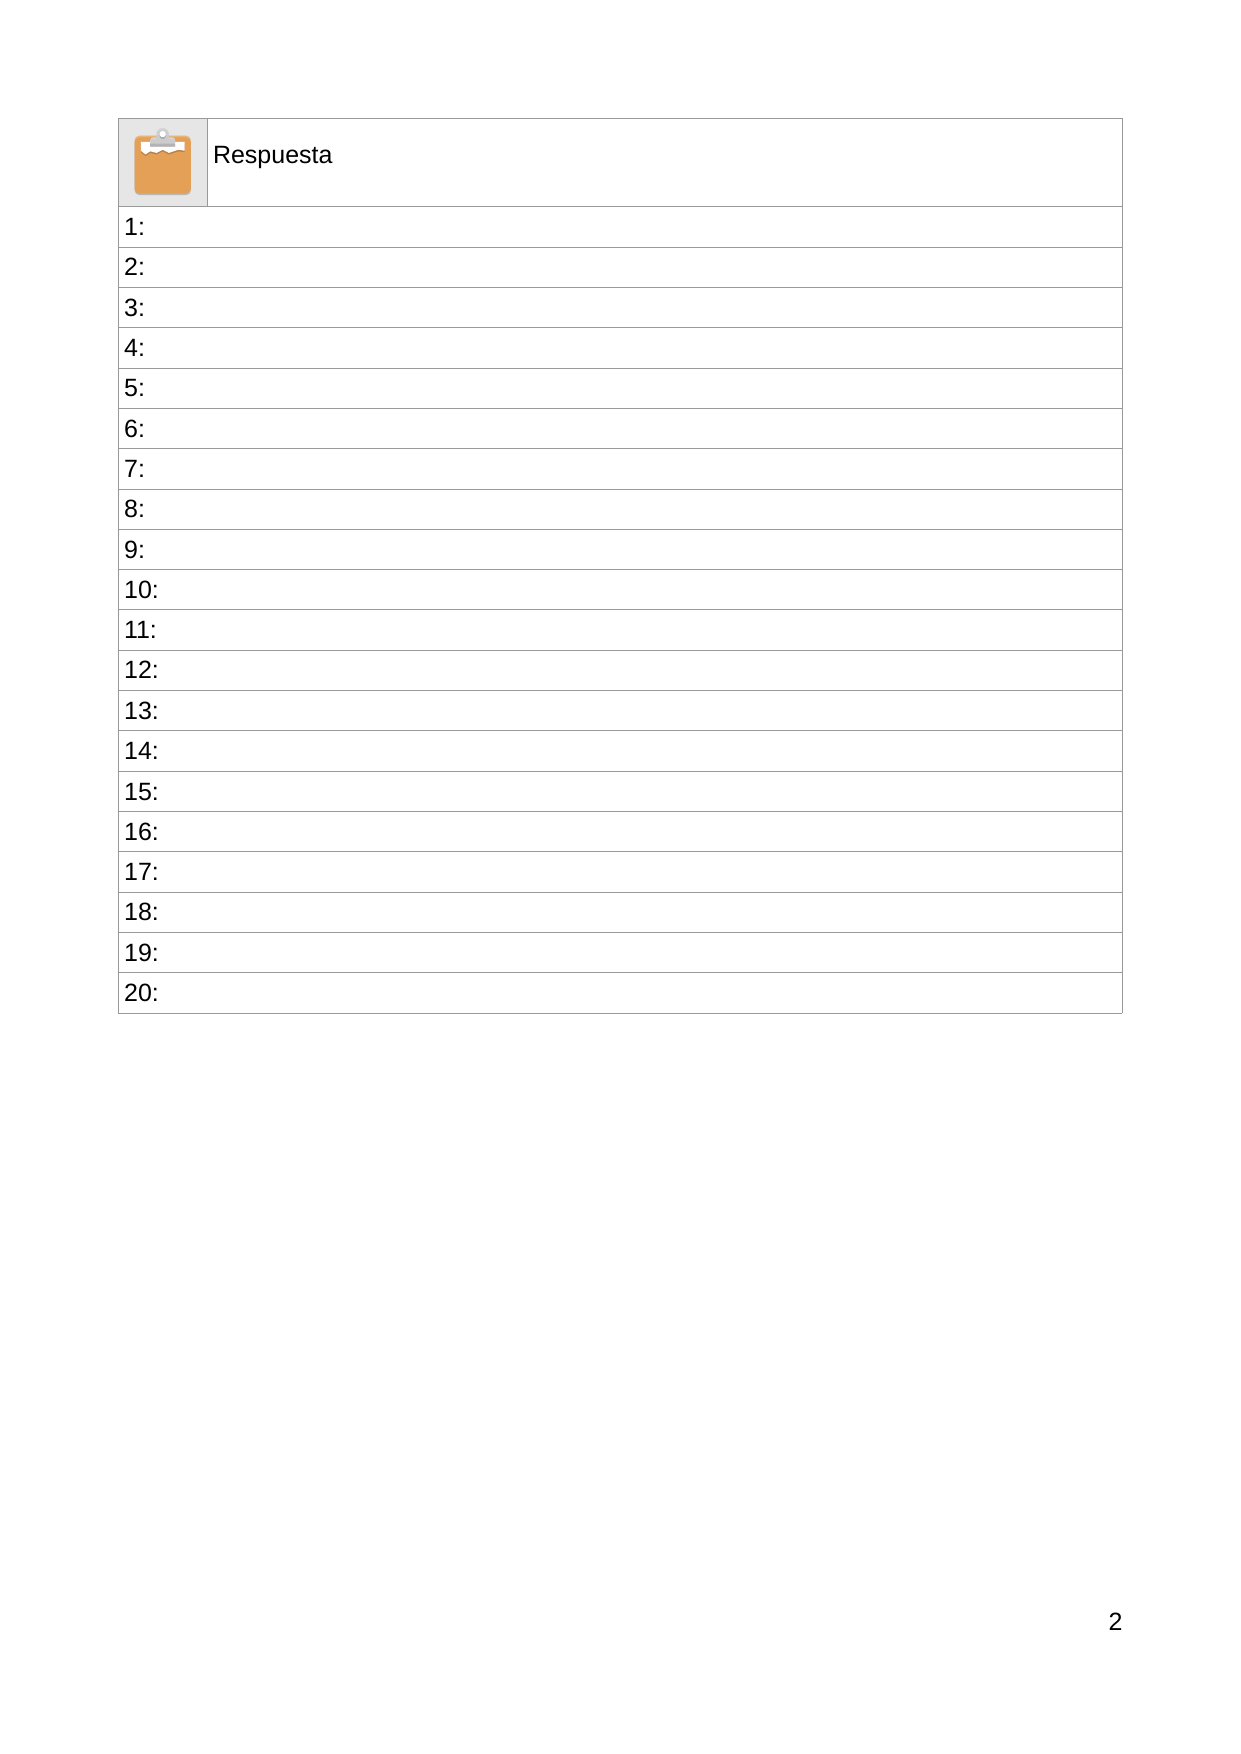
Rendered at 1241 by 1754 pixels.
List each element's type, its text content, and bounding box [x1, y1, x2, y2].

table_cell 3: [119, 288, 1122, 327]
table_cell 5: [119, 369, 1122, 408]
table_cell 16: [119, 812, 1122, 851]
table_cell 11: [119, 610, 1122, 650]
table_cell 17: [119, 852, 1122, 892]
table_cell 4: [119, 328, 1122, 367]
table_cell 13: [119, 691, 1122, 730]
table_cell 6: [119, 409, 1122, 448]
table_cell 1: [119, 207, 1122, 247]
table_cell 18: [119, 893, 1122, 932]
table_cell 8: [119, 490, 1122, 529]
table_cell 12: [119, 651, 1122, 690]
table_cell 20: [119, 973, 1122, 1012]
table_cell 7: [119, 449, 1122, 488]
table_header [119, 119, 207, 206]
table_cell 9: [119, 530, 1122, 569]
table_cell 15: [119, 772, 1122, 811]
table_cell 19: [119, 933, 1122, 972]
table_cell 14: [119, 731, 1122, 771]
table_cell 10: [119, 570, 1122, 609]
table_header Respuesta [208, 119, 1122, 206]
table_cell 2: [119, 248, 1122, 287]
